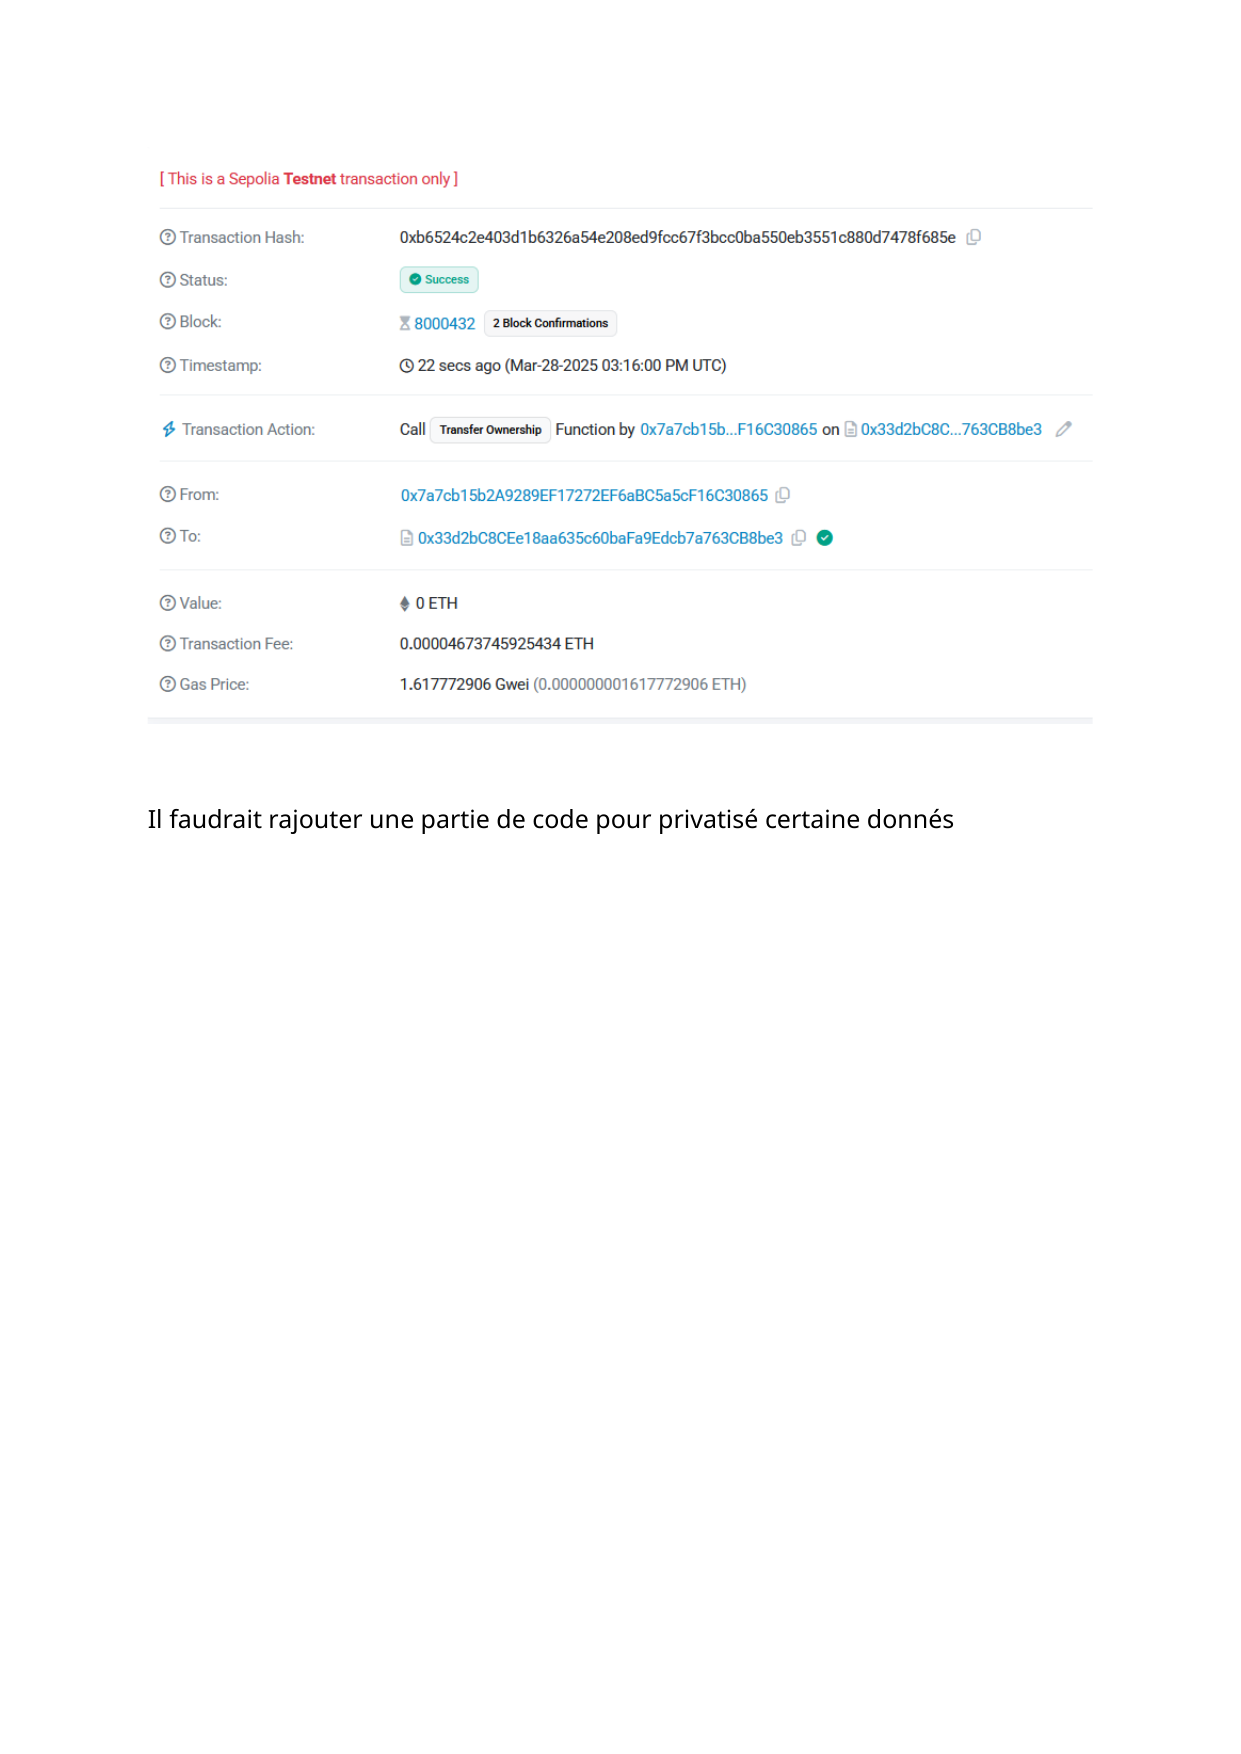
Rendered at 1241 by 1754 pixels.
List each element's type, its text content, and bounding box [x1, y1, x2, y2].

text Il faudrait rajouter une partie de code pour privatisé certaine donnés [148, 802, 1093, 836]
